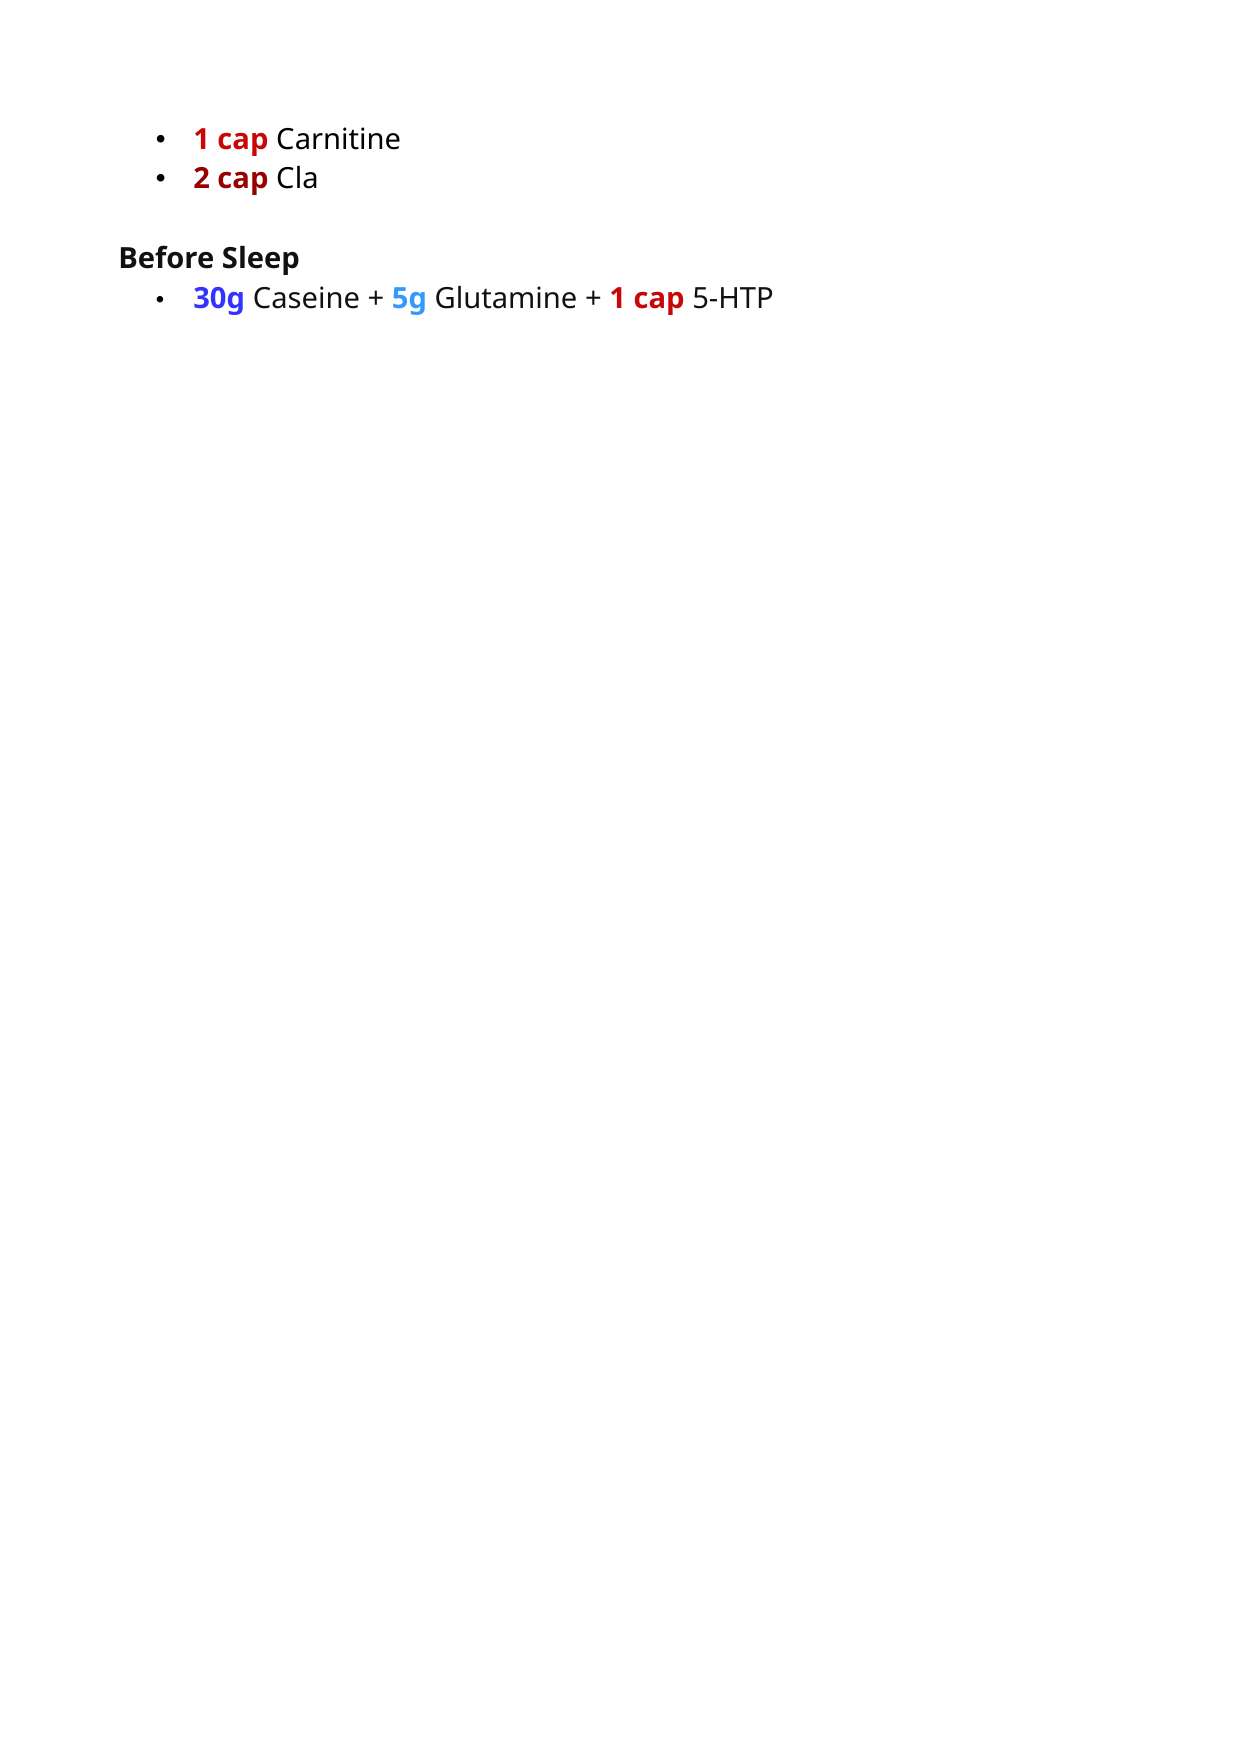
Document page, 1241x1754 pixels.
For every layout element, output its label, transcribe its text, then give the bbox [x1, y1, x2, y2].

text Before Sleep [118, 237, 1122, 277]
list 30g Caseine + 5g Glutamine + 1 cap 5-HTP [156, 277, 1122, 317]
list 1 cap Carnitine [156, 118, 1122, 158]
list 2 cap Cla [156, 158, 1122, 197]
